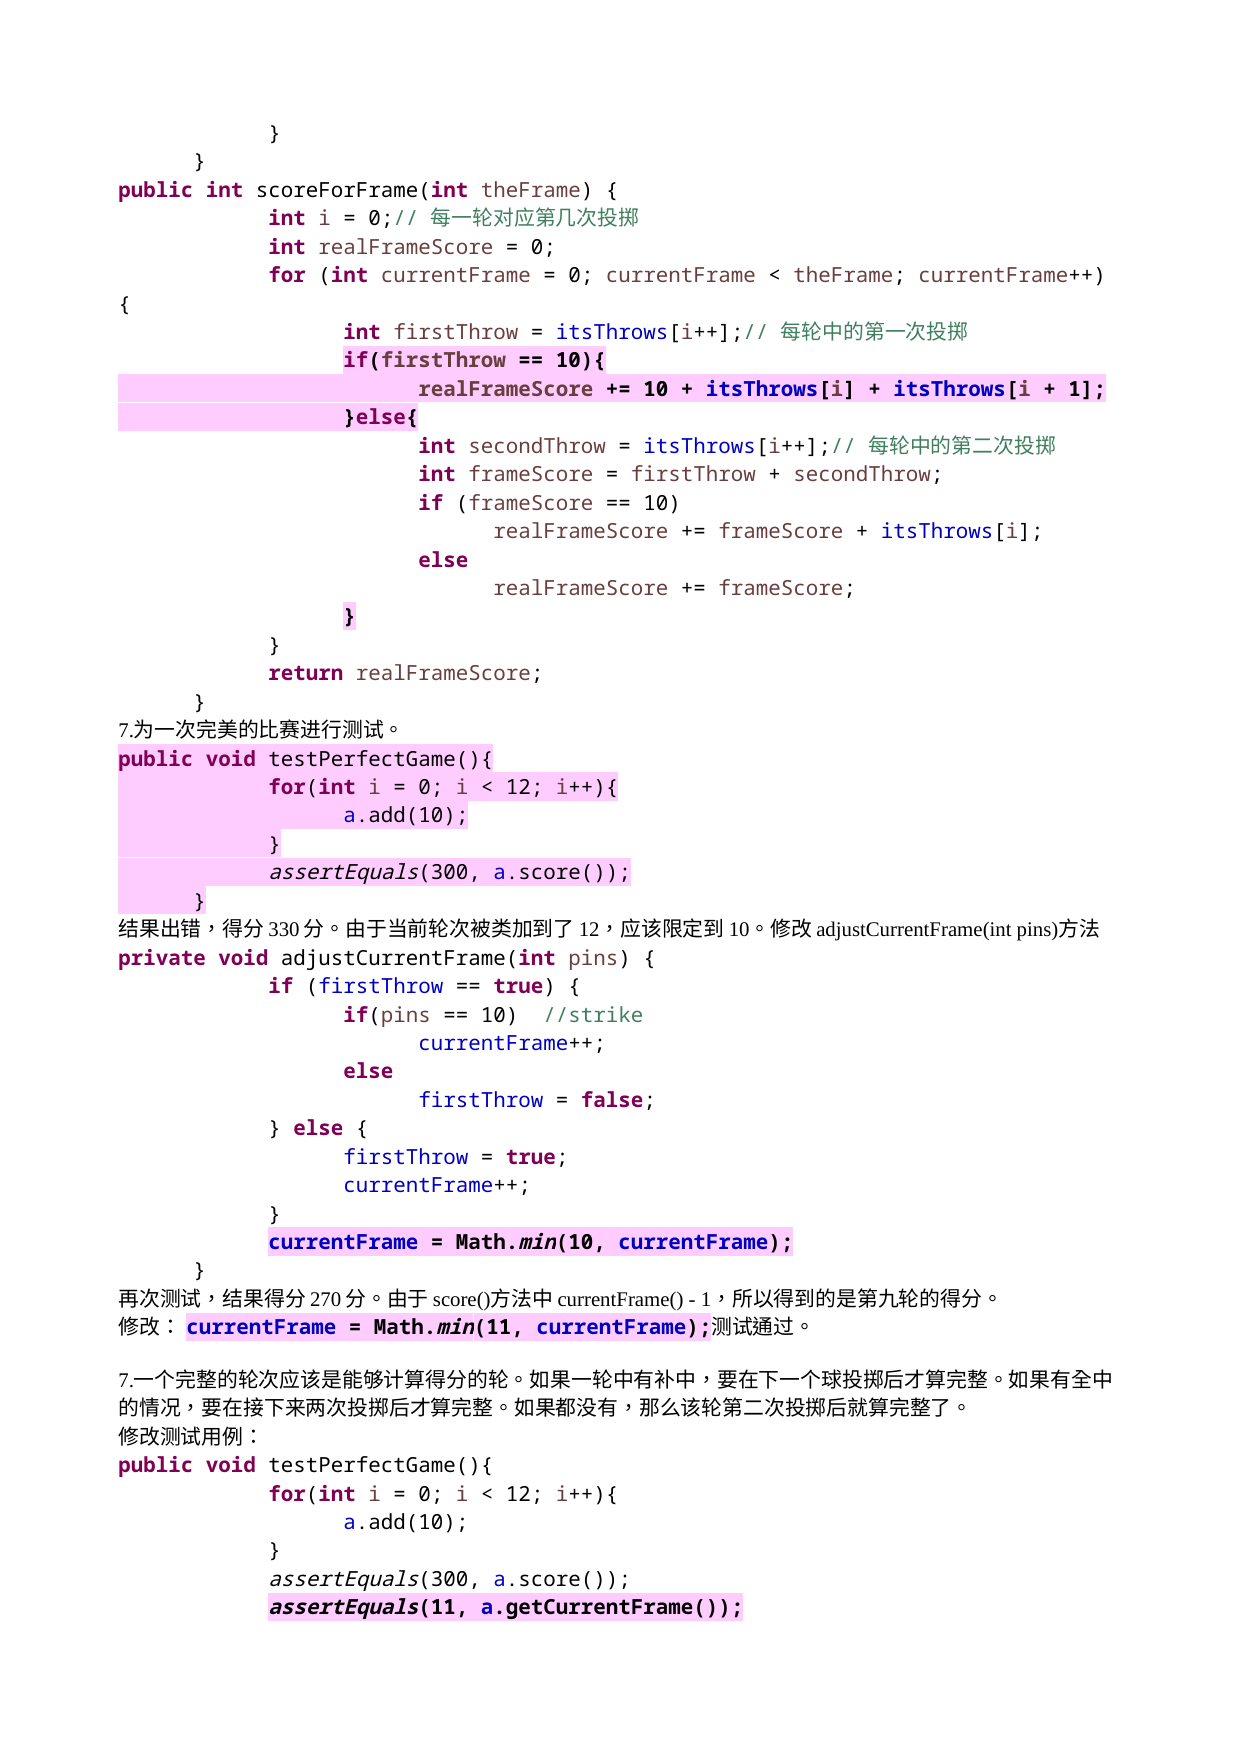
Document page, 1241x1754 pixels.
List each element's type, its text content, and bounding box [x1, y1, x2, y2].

text if(pins == 10) //strike [118, 1000, 1122, 1028]
text }else{ [118, 402, 1122, 431]
text int firstThrow = itsThrows[i++];// 每轮中的第一次投掷 [118, 317, 1122, 346]
text } [118, 1199, 1122, 1227]
text } [118, 829, 1122, 857]
text } [118, 118, 1122, 147]
text currentFrame++; [118, 1028, 1122, 1057]
text public int scoreForFrame(int theFrame) { [118, 175, 1122, 203]
text for (int currentFrame = 0; currentFrame < theFrame; currentFrame++) { [118, 260, 1122, 317]
text realFrameScore += 10 + itsThrows[i] + itsThrows[i + 1]; [118, 374, 1122, 402]
text } else { [118, 1113, 1122, 1142]
text int frameScore = firstThrow + secondThrow; [118, 459, 1122, 488]
text if (firstThrow == true) { [118, 971, 1122, 1000]
text } [118, 1256, 1122, 1284]
text int i = 0;// 每一轮对应第几次投掷 [118, 203, 1122, 232]
text else [118, 1057, 1122, 1085]
text if(firstThrow == 10){ [118, 346, 1122, 374]
text public void testPerfectGame(){ [118, 1450, 1122, 1479]
text 7.为一次完美的比赛进行测试。 [118, 715, 1122, 744]
text int realFrameScore = 0; [118, 232, 1122, 260]
text realFrameScore += frameScore; [118, 573, 1122, 602]
text assertEquals(300, a.score()); [118, 1564, 1122, 1592]
text if (frameScore == 10) [118, 488, 1122, 516]
text int secondThrow = itsThrows[i++];// 每轮中的第二次投掷 [118, 431, 1122, 459]
text firstThrow = false; [118, 1085, 1122, 1113]
text a.add(10); [118, 801, 1122, 829]
text private void adjustCurrentFrame(int pins) { [118, 943, 1122, 971]
text else [118, 545, 1122, 573]
text currentFrame++; [118, 1170, 1122, 1199]
text public void testPerfectGame(){ [118, 744, 1122, 772]
text } [118, 602, 1122, 630]
text 再次测试，结果得分270分。由于score()方法中currentFrame() - 1，所以得到的是第九轮的得分。 [118, 1284, 1122, 1312]
text return realFrameScore; [118, 658, 1122, 687]
text a.add(10); [118, 1507, 1122, 1536]
text } [118, 147, 1122, 175]
text realFrameScore += frameScore + itsThrows[i]; [118, 516, 1122, 545]
text for(int i = 0; i < 12; i++){ [118, 1479, 1122, 1507]
text } [118, 687, 1122, 715]
text assertEquals(11, a.getCurrentFrame()); [118, 1592, 1122, 1621]
text 结果出错，得分330分。由于当前轮次被类加到了12，应该限定到10。修改adjustCurrentFrame(int pins)方法 [118, 914, 1122, 943]
text firstThrow = true; [118, 1142, 1122, 1170]
text } [118, 886, 1122, 914]
text for(int i = 0; i < 12; i++){ [118, 772, 1122, 801]
text assertEquals(300, a.score()); [118, 857, 1122, 886]
text currentFrame = Math.min(10, currentFrame); [118, 1227, 1122, 1256]
text } [118, 630, 1122, 658]
text } [118, 1536, 1122, 1564]
text 7.一个完整的轮次应该是能够计算得分的轮。如果一轮中有补中，要在下一个球投掷后才算完整。如果有全中的情况，要在接下来两次投掷后才算完整。如果都没有，那么该轮第二次投掷后就算完整了。 [118, 1365, 1122, 1422]
text 修改测试用例： [118, 1422, 1122, 1450]
text 修改： currentFrame = Math.min(11, currentFrame);测试通过。 [118, 1312, 1122, 1341]
